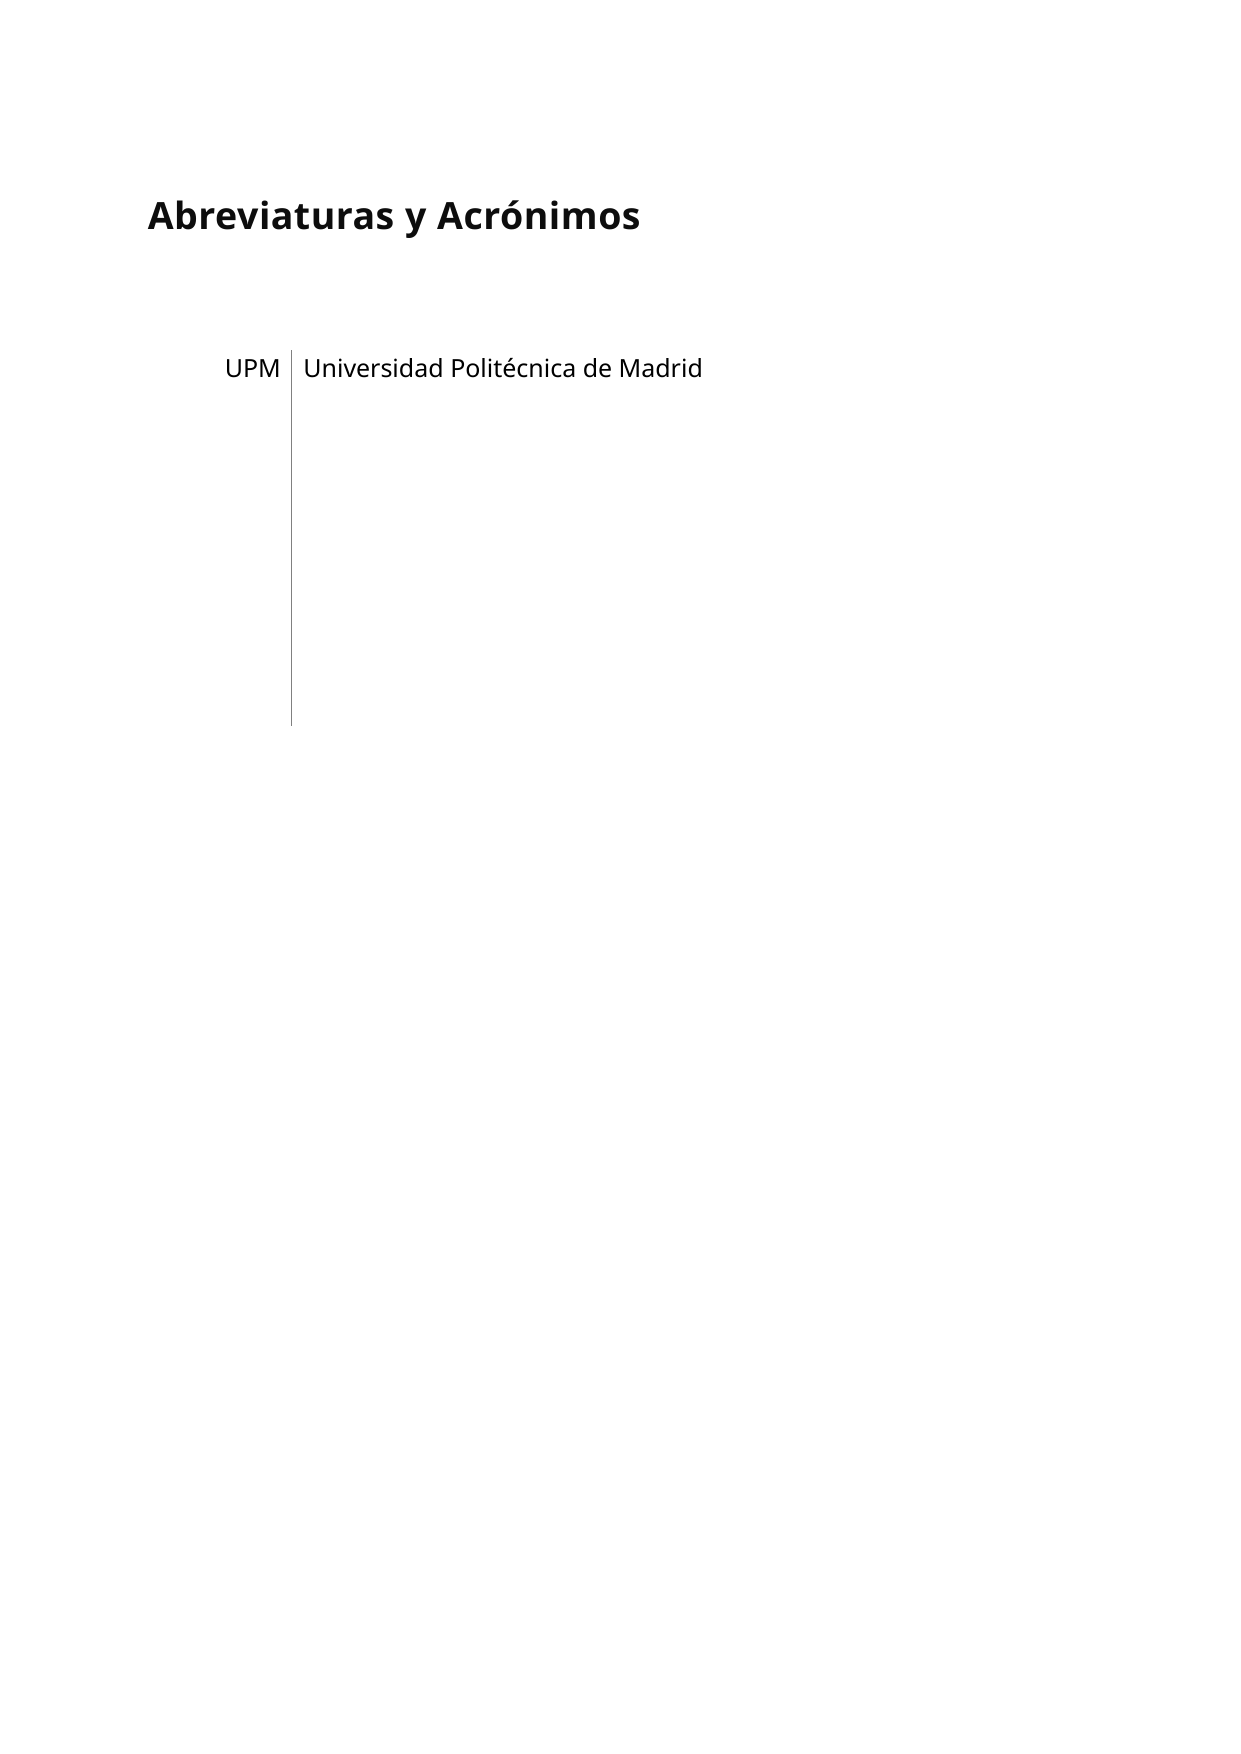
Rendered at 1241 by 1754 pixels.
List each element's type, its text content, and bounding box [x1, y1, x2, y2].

table_cell [292, 461, 1085, 516]
table_cell [148, 461, 291, 516]
table_cell [148, 626, 291, 681]
table_header UPM [148, 350, 291, 405]
table_cell [148, 571, 291, 626]
table_cell [292, 571, 1085, 626]
table_cell [148, 405, 291, 461]
table_cell [292, 516, 1085, 571]
table_cell [292, 626, 1085, 681]
table_cell [292, 405, 1085, 461]
table_cell [292, 681, 1085, 726]
table_cell [148, 681, 291, 726]
table_cell [148, 516, 291, 571]
table_header Universidad Politécnica de Madrid [292, 350, 1085, 405]
title Abreviaturas y Acrónimos [148, 190, 1092, 241]
